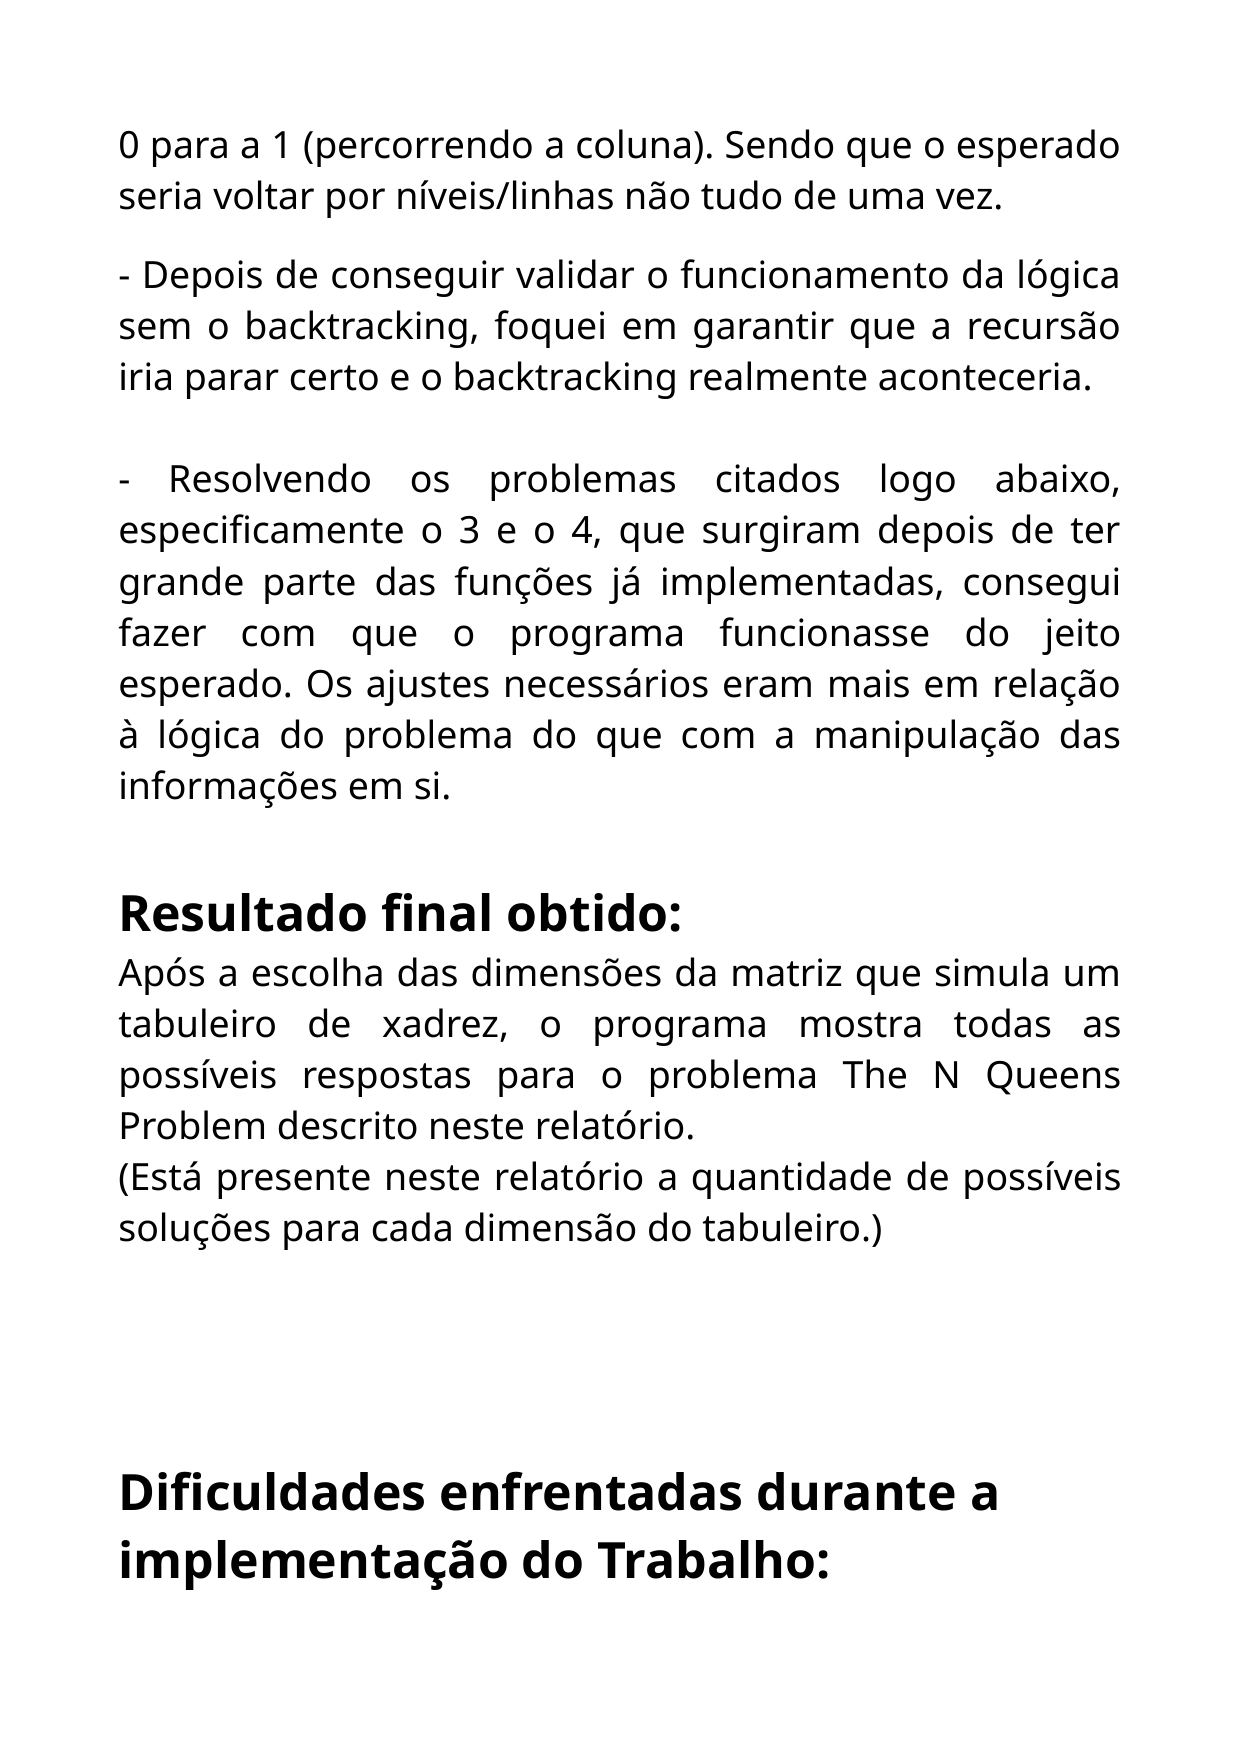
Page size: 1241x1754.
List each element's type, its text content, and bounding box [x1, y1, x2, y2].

text Resultado final obtido: [118, 878, 1122, 946]
text (Está presente neste relatório a quantidade de possíveis soluções para cada dimensão do tabuleiro.) [118, 1151, 1122, 1253]
text - Resolvendo os problemas citados logo abaixo, especificamente o 3 e o 4, que surgiram depois de ter grande parte das funções já implementadas, consegui fazer com que o programa funcionasse do jeito esperado. Os ajustes necessários eram mais em relação à lógica do problema do que com a manipulação das informações em si. [118, 453, 1122, 810]
text 0 para a 1 (percorrendo a coluna). Sendo que o esperado seria voltar por níveis/linhas não tudo de uma vez. [118, 118, 1122, 220]
text Após a escolha das dimensões da matriz que simula um tabuleiro de xadrez, o programa mostra todas as possíveis respostas para o problema The N Queens Problem descrito neste relatório. [118, 946, 1122, 1151]
text - Depois de conseguir validar o funcionamento da lógica sem o backtracking, foquei em garantir que a recursão iria parar certo e o backtracking realmente aconteceria. [118, 249, 1122, 402]
text Dificuldades enfrentadas durante a implementação do Trabalho: [118, 1457, 1122, 1593]
